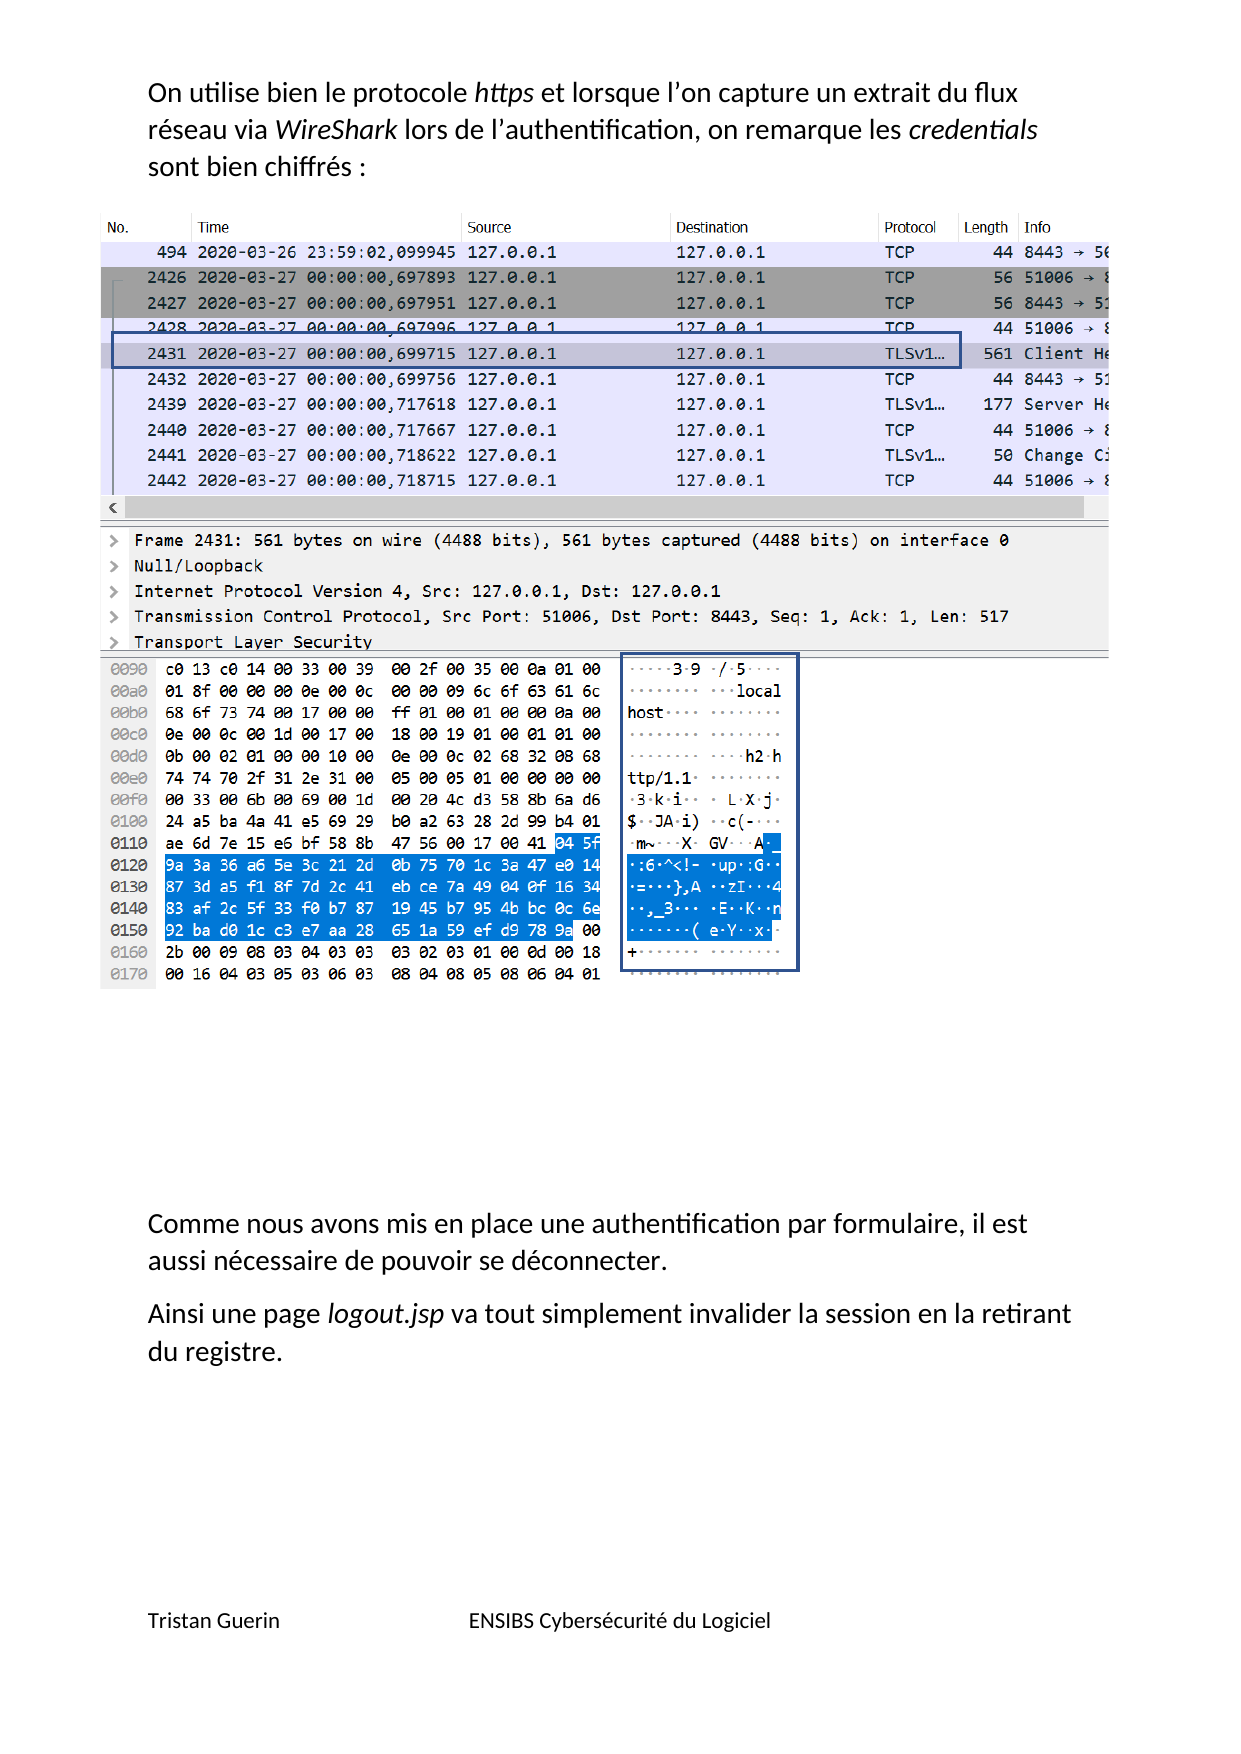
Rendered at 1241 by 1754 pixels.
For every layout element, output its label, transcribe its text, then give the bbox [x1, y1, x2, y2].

text Comme nous avons mis en place une authentification par formulaire, il est aussi nécessaire de pouvoir se déconnecter. [148, 1205, 1093, 1278]
text On utilise bien le protocole https et lorsque l’on capture un extrait du flux réseau via WireShark lors de l’authentification, on remarque les credentials sont bien chiffrés : [148, 74, 1093, 183]
text Ainsi une page logout.jsp va tout simplement invalider la session en la retirant du registre. [148, 1296, 1093, 1368]
